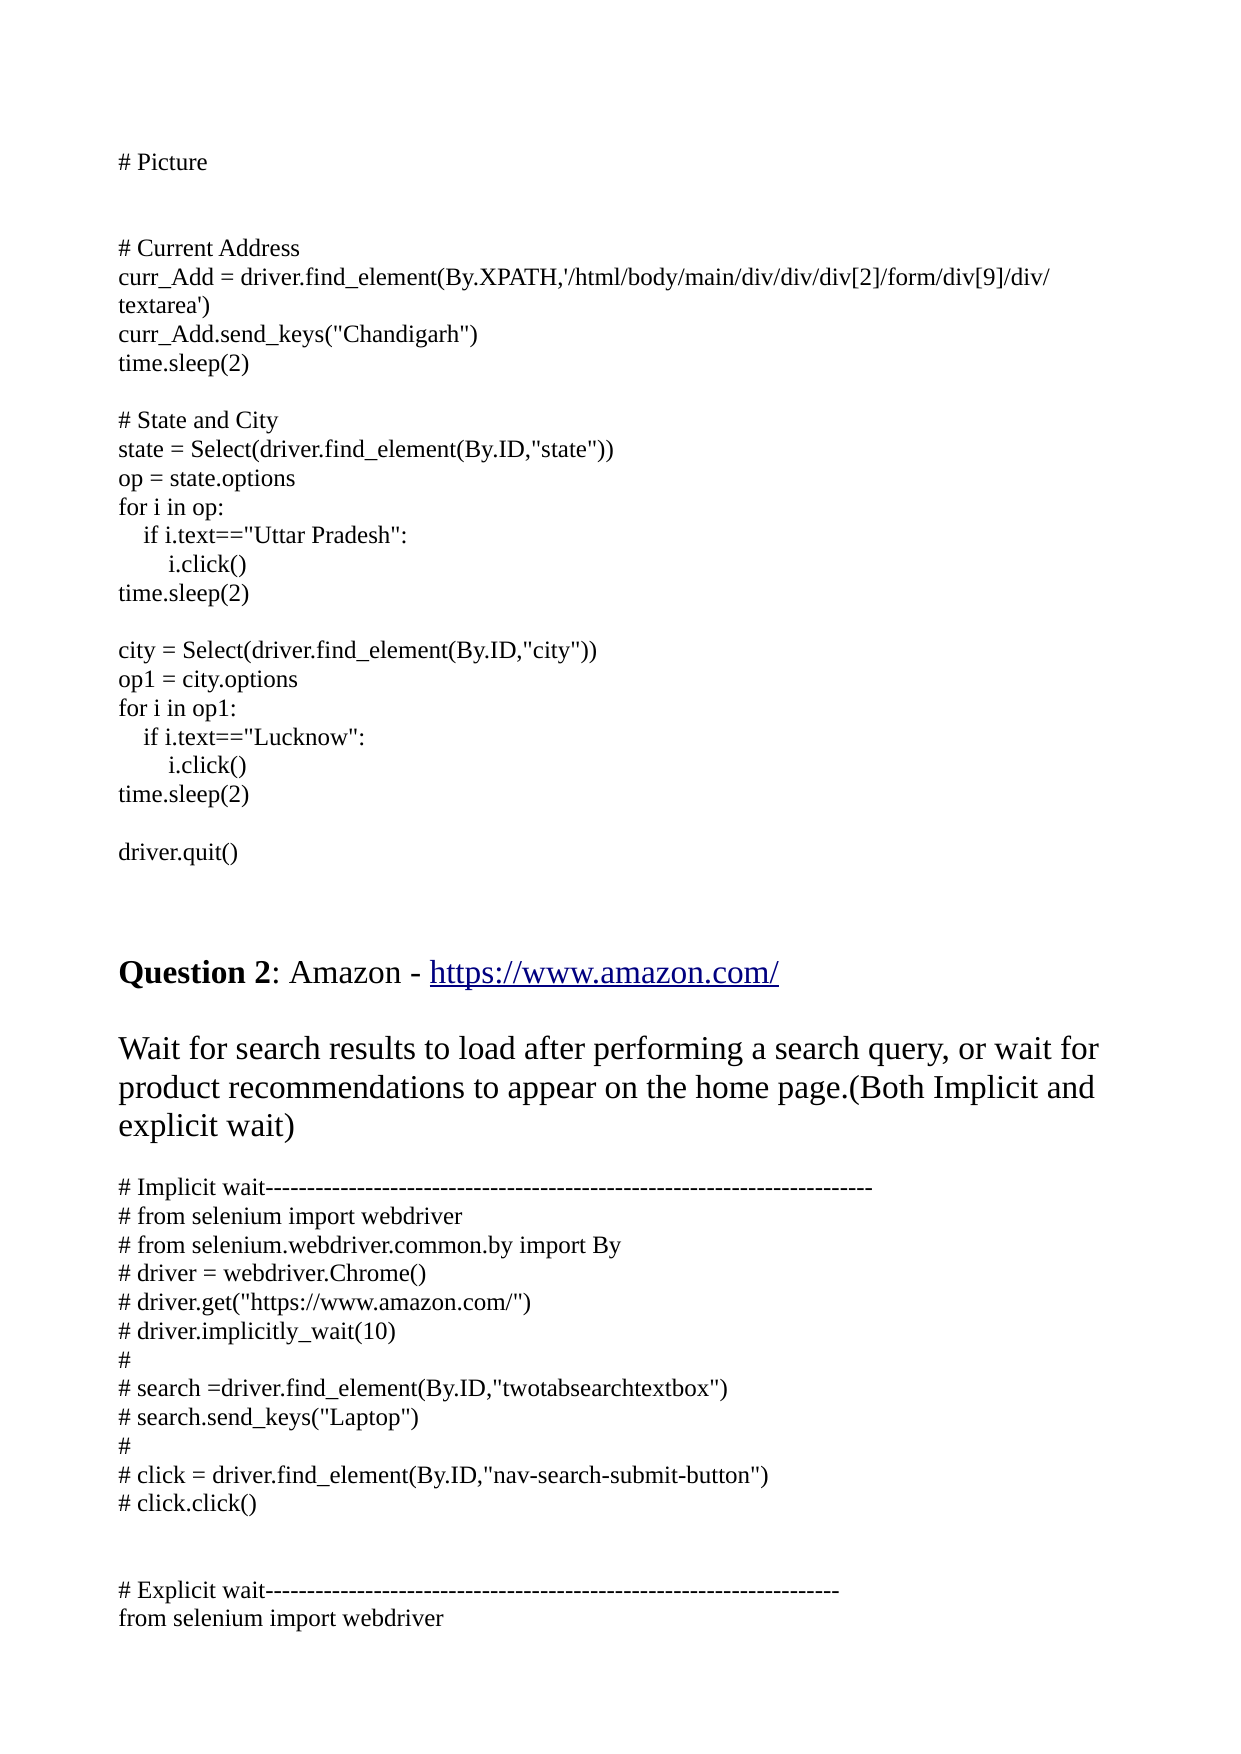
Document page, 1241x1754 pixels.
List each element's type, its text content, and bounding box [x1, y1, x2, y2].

text Wait for search results to load after performing a search query, or wait for product recommendations to appear on the home page.(Both Implicit and explicit wait) [118, 1028, 1122, 1143]
text # Picture # Current Address curr_Add = driver.find_element(By.XPATH,'/html/body/main/div/div/div[2]/form/div[9]/div/textarea') curr_Add.send_keys("Chandigarh") time.sleep(2) # State and City state = Select(driver.find_element(By.ID,"state")) op = state.options for i in op: if i.text=="Uttar Pradesh": i.click() time.sleep(2) city = Select(driver.find_element(By.ID,"city")) op1 = city.options for i in op1: if i.text=="Lucknow": i.click() time.sleep(2) driver.quit() [118, 118, 1122, 866]
text # Implicit wait------------------------------------------------------------------------- # from selenium import webdriver # from selenium.webdriver.common.by import By # driver = webdriver.Chrome() # driver.get("https://www.amazon.com/") # driver.implicitly_wait(10) # # search =driver.find_element(By.ID,"twotabsearchtextbox") # search.send_keys("Laptop") # # click = driver.find_element(By.ID,"nav-search-submit-button") # click.click() # Explicit wait--------------------------------------------------------------------- from selenium import webdriver [118, 1143, 1122, 1632]
text Question 2: Amazon - https://www.amazon.com/ [118, 952, 1122, 990]
